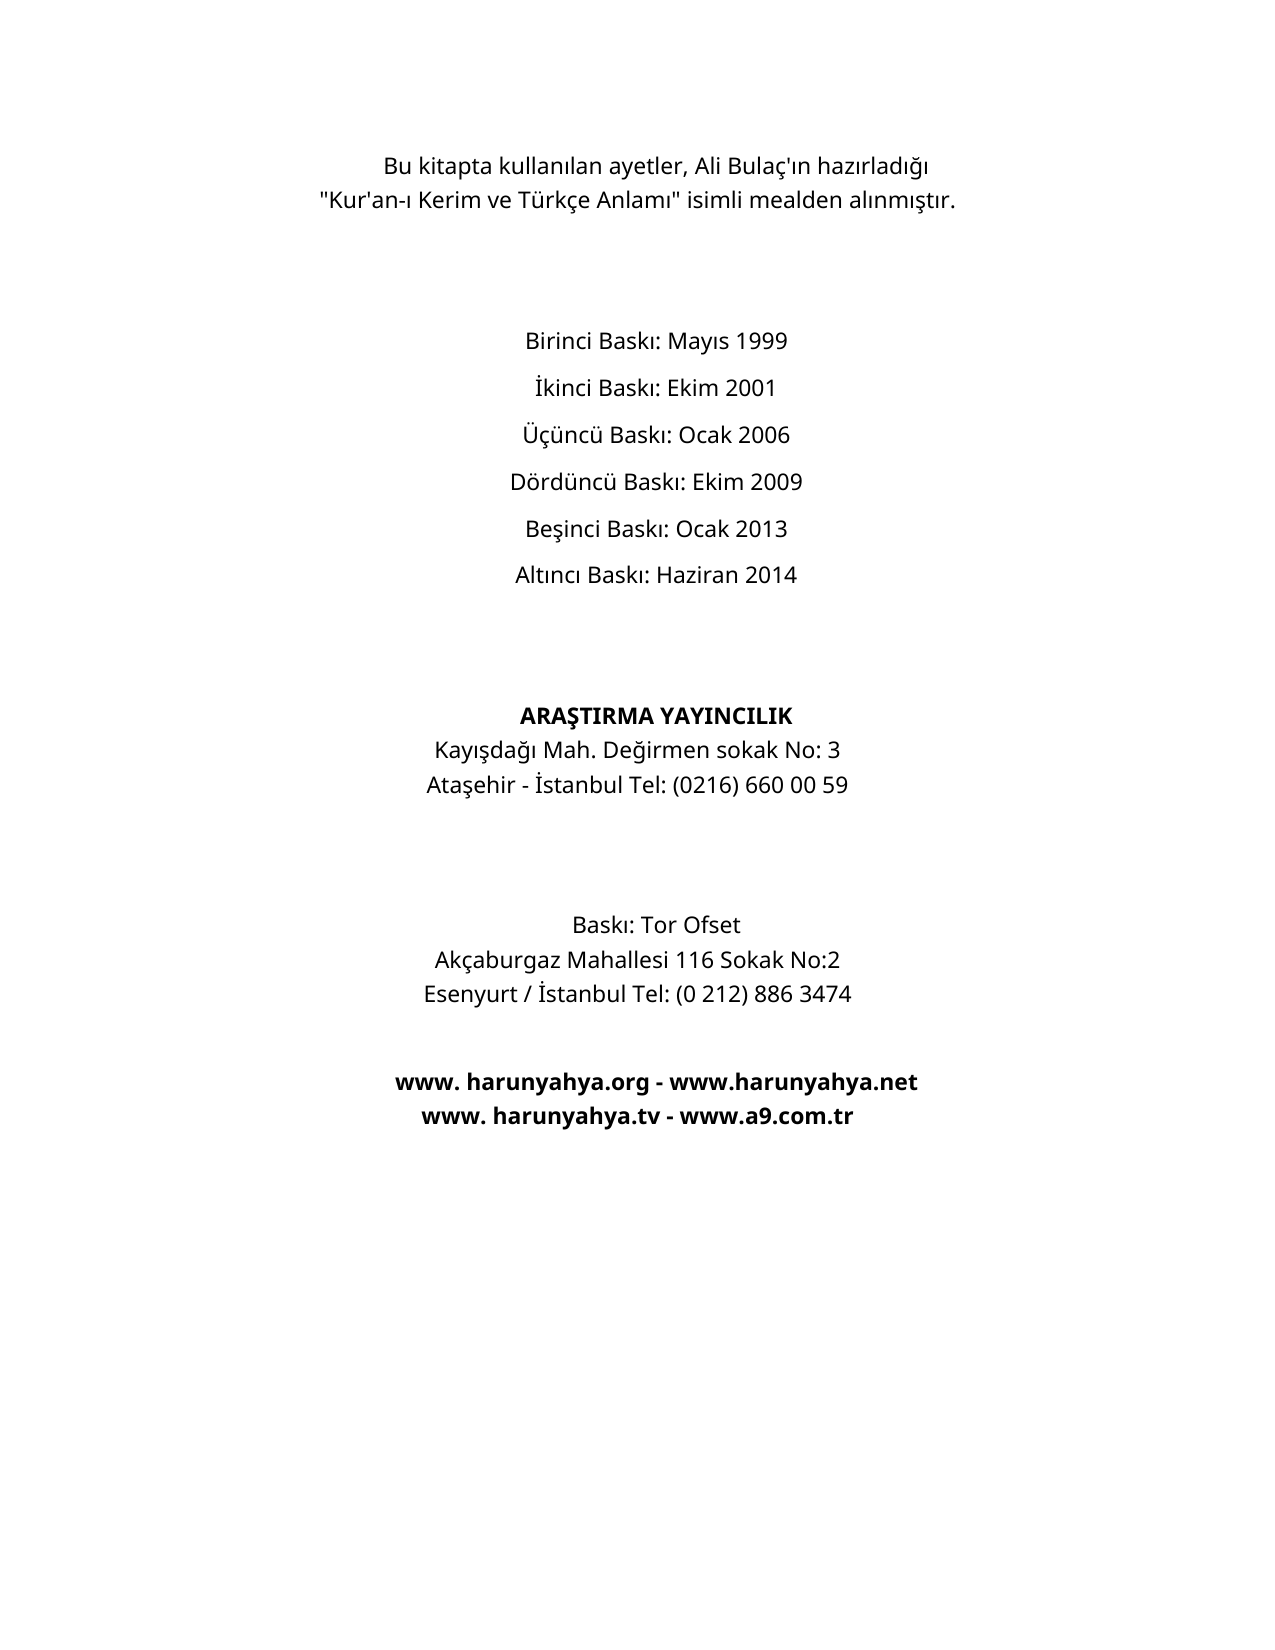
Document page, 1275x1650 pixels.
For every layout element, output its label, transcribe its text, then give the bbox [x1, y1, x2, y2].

text Altıncı Baskı: Haziran 2014 [75, 559, 1200, 591]
text ARAŞTIRMA YAYINCILIK Kayışdağı Mah. Değirmen sokak No: 3 Ataşehir - İstanbul Tel: (0216) 660 00 59 [75, 700, 1200, 800]
text Dördüncü Baskı: Ekim 2009 [75, 466, 1200, 497]
text Üçüncü Baskı: Ocak 2006 [75, 419, 1200, 450]
text Baskı: Tor Ofset Akçaburgaz Mahallesi 116 Sokak No:2 Esenyurt / İstanbul Tel: (0 212) 886 3474 [75, 909, 1200, 1009]
text Birinci Baskı: Mayıs 1999 [75, 325, 1200, 356]
text Bu kitapta kullanılan ayetler, Ali Bulaç'ın hazırladığı "Kur'an-ı Kerim ve Türkçe Anlamı" isimli mealden alınmıştır. [75, 150, 1200, 216]
text www. harunyahya.org - www.harunyahya.net www. harunyahya.tv - www.a9.com.tr [75, 1066, 1200, 1131]
text Beşinci Baskı: Ocak 2013 [75, 512, 1200, 544]
text İkinci Baskı: Ekim 2001 [75, 372, 1200, 403]
